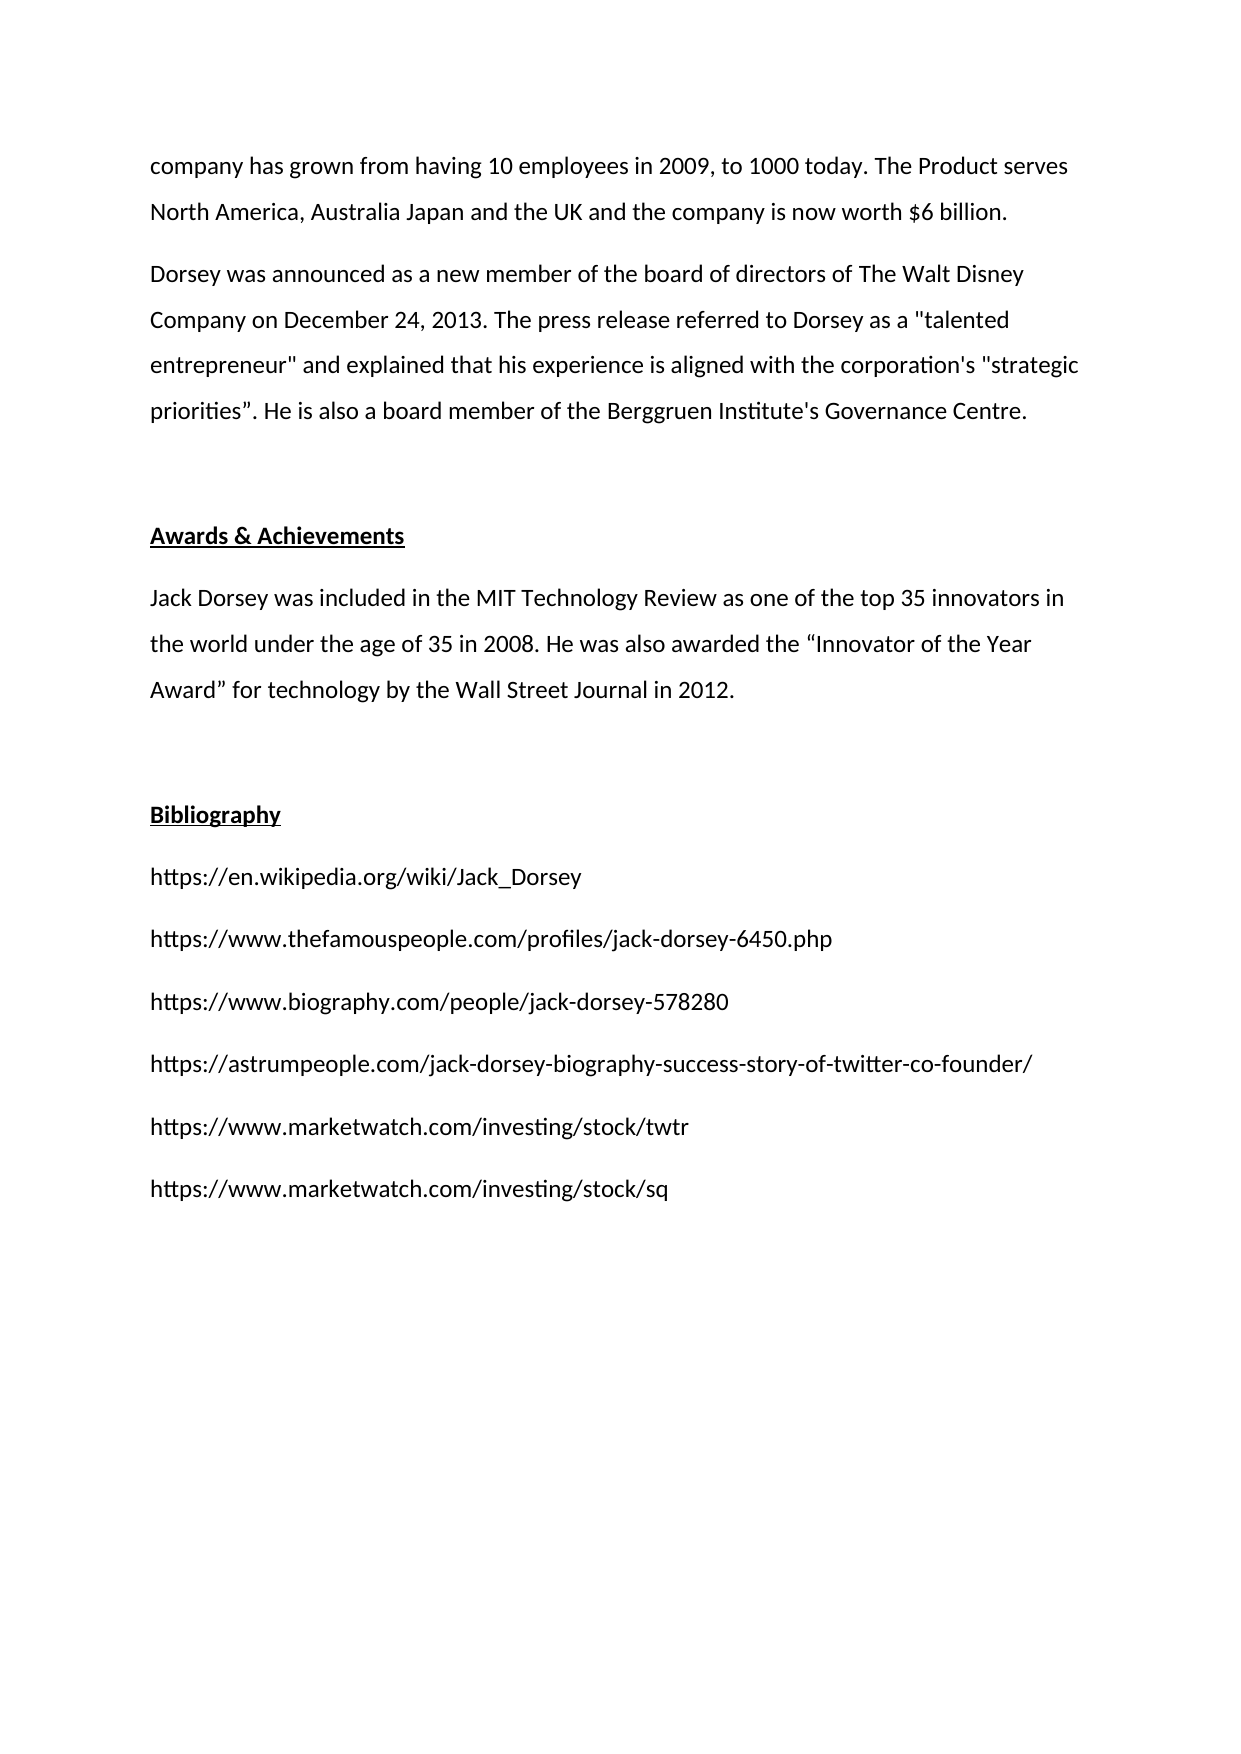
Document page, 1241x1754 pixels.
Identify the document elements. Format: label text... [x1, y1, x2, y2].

text https://astrumpeople.com/jack-dorsey-biography-success-story-of-twitter-co-founder/ [150, 1048, 1090, 1079]
text https://www.thefamouspeople.com/profiles/jack-dorsey-6450.php [150, 923, 1090, 954]
text Jack Dorsey was included in the MIT Technology Review as one of the top 35 innovators in the world under the age of 35 in 2008. He was also awarded the “Innovator of the Year Award” for technology by the Wall Street Journal in 2012. [150, 582, 1090, 704]
text https://www.marketwatch.com/investing/stock/twtr [150, 1111, 1090, 1141]
text https://www.marketwatch.com/investing/stock/sq [150, 1173, 1090, 1204]
text https://www.biography.com/people/jack-dorsey-578280 [150, 986, 1090, 1016]
text company has grown from having 10 employees in 2009, to 1000 today. The Product serves North America, Australia Japan and the UK and the company is now worth $6 billion. [150, 150, 1090, 226]
text Dorsey was announced as a new member of the board of directors of The Walt Disney Company on December 24, 2013. The press release referred to Dorsey as a "talented entrepreneur" and explained that his experience is aligned with the corporation's "strategic priorities”. He is also a board member of the Berggruen Institute's Governance Centre. [150, 258, 1090, 426]
text Bibliography [150, 799, 1090, 829]
text Awards & Achievements [150, 520, 1090, 551]
text https://en.wikipedia.org/wiki/Jack_Dorsey [150, 861, 1090, 892]
